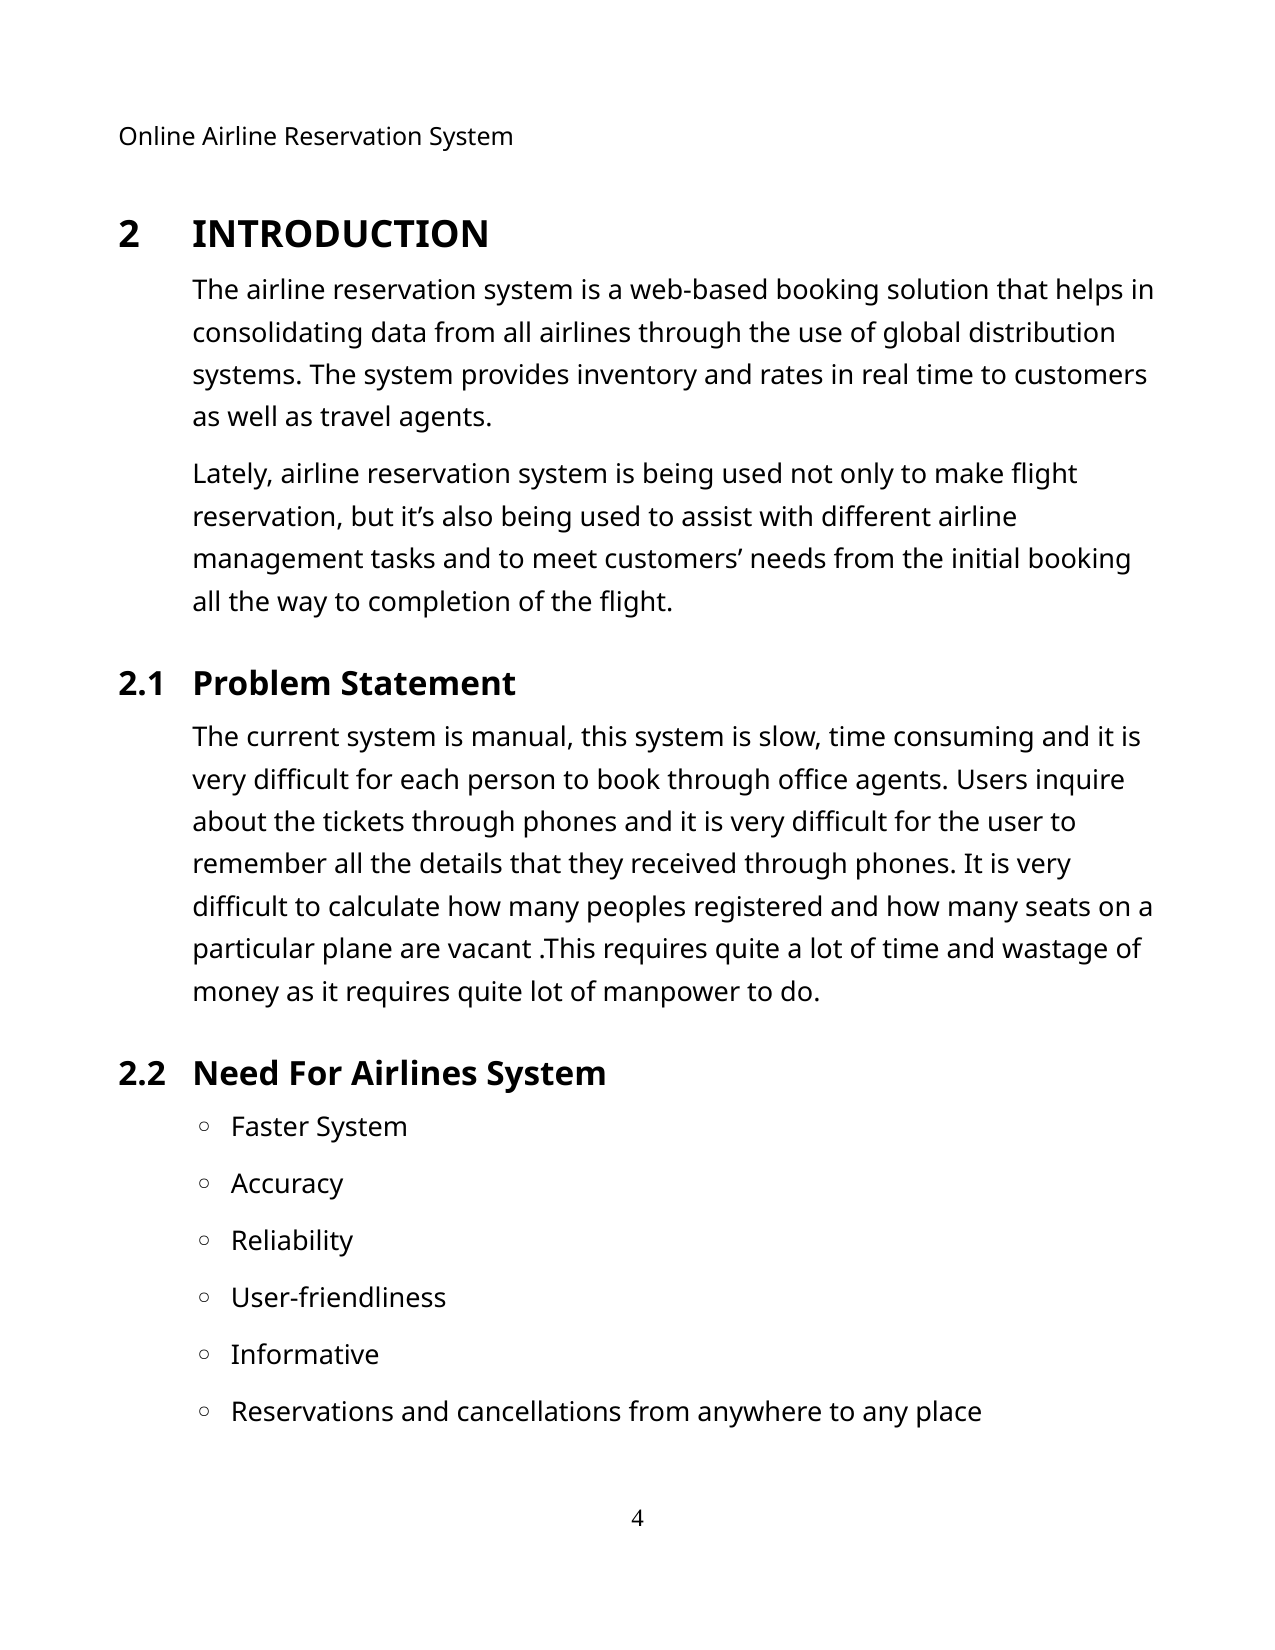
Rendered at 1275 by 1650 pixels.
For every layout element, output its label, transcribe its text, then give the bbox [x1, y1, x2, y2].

list Reservations and cancellations from anywhere to any place [193, 1393, 1157, 1430]
subtitle Problem Statement [118, 660, 1157, 705]
subtitle Need For Airlines System [118, 1050, 1157, 1095]
list Informative [193, 1336, 1157, 1373]
text Lately, airline reservation system is being used not only to make flight reservation, but it’s also being used to assist with different airline management tasks and to meet customers’ needs from the initial booking all the way to completion of the flight. [192, 455, 1157, 619]
list Reliability [193, 1222, 1157, 1259]
list User-friendliness [193, 1279, 1157, 1316]
list Accuracy [193, 1165, 1157, 1202]
text The current system is manual, this system is slow, time consuming and it is very difficult for each person to book through office agents. Users inquire about the tickets through phones and it is very difficult for the user to remember all the details that they received through phones. It is very difficult to calculate how many peoples registered and how many seats on a particular plane are vacant .This requires quite a lot of time and wastage of money as it requires quite lot of manpower to do. [192, 718, 1157, 1009]
subtitle INTRODUCTION [118, 207, 1157, 258]
list Faster System [193, 1108, 1157, 1145]
text The airline reservation system is a web-based booking solution that helps in consolidating data from all airlines through the use of global distribution systems. The system provides inventory and rates in real time to customers as well as travel agents. [192, 271, 1157, 435]
